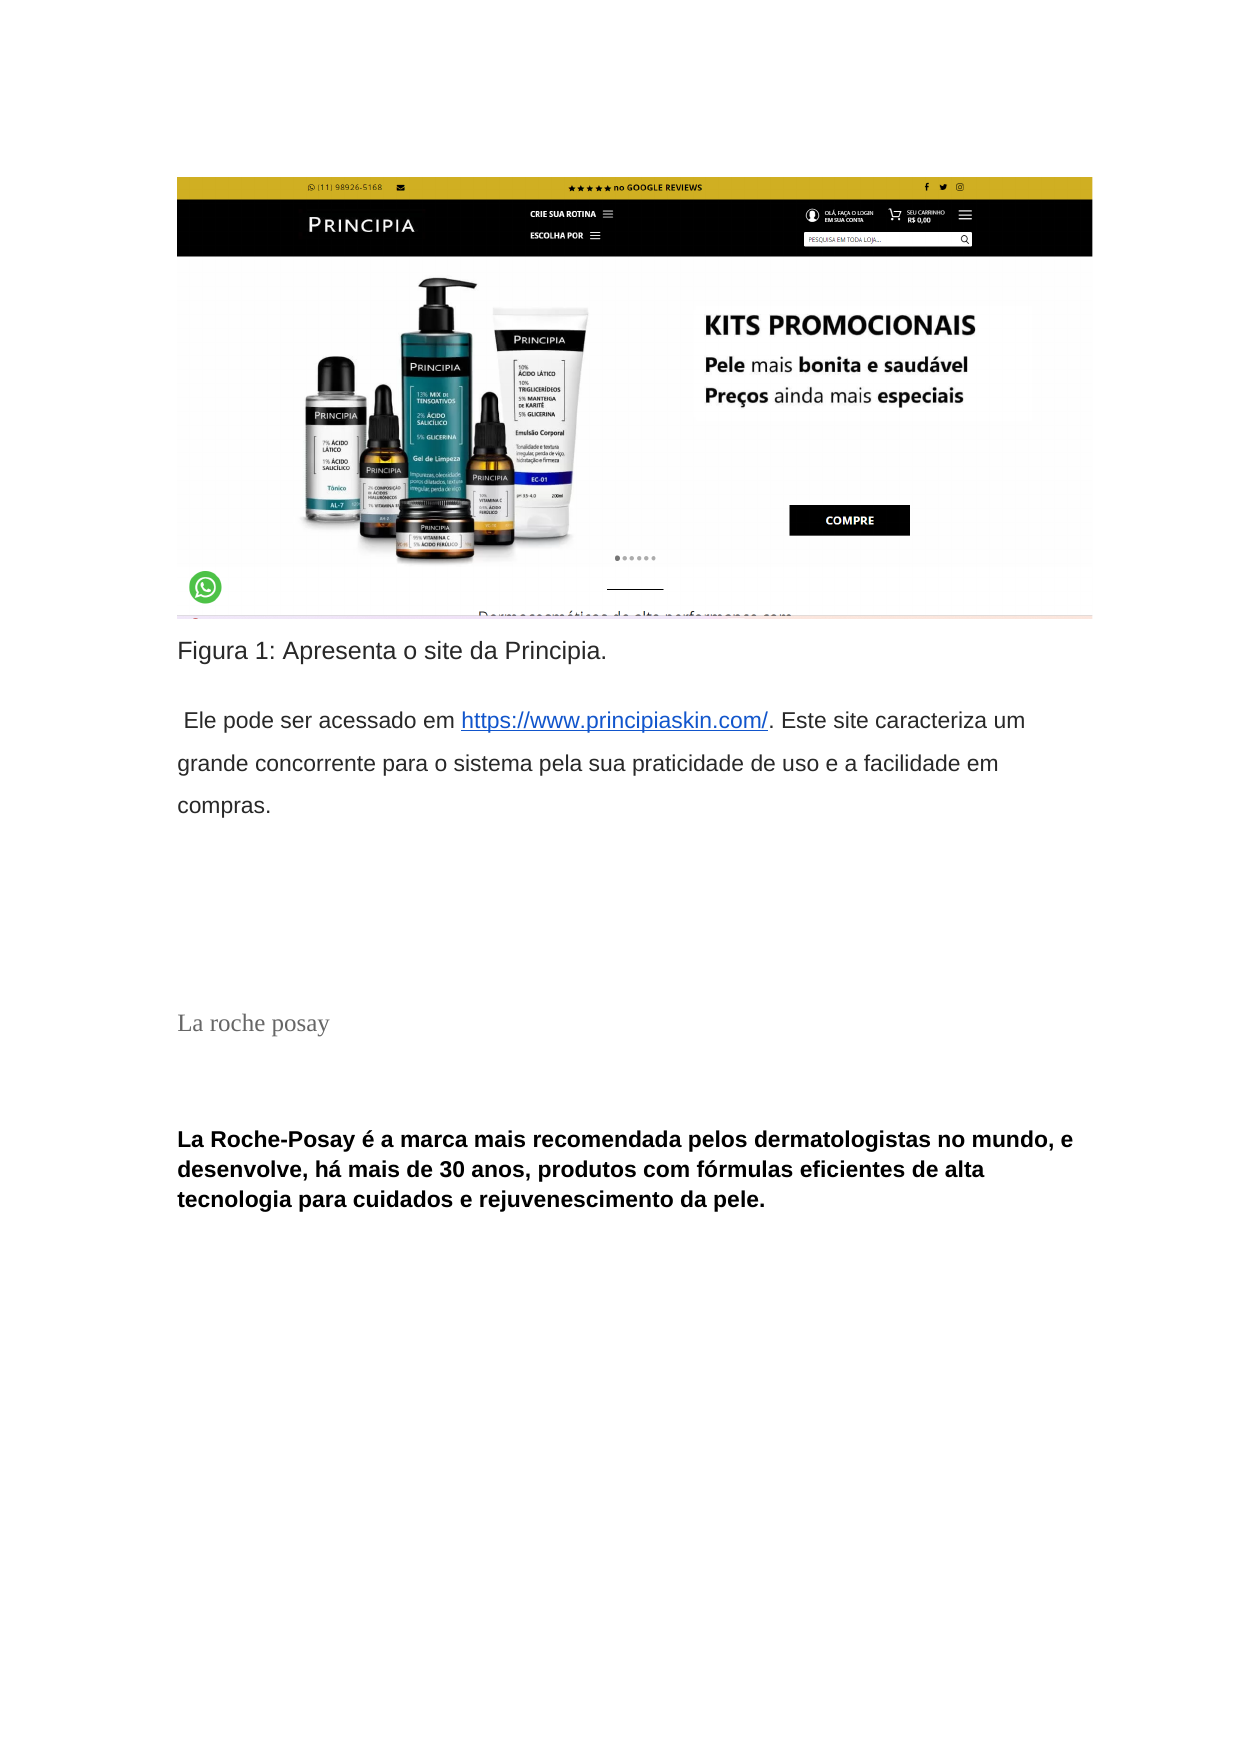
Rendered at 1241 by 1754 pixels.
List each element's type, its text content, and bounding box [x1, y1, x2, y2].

picture [177, 177, 1093, 619]
text Ele pode ser acessado em https://www.principiaskin.com/. Este site caracteriza um grande concorrente para o sistema pela sua praticidade de uso e a facilidade em compras. [177, 707, 1093, 819]
text La Roche-Posay é a marca mais recomendada pelos dermatologistas no mundo, e desenvolve, há mais de 30 anos, produtos com fórmulas eficientes de alta tecnologia para cuidados e rejuvenescimento da pele. [177, 1126, 1093, 1212]
subtitle Figura 1: Apresenta o site da Principia. [177, 619, 1093, 665]
subtitle La roche posay [177, 860, 1093, 1083]
